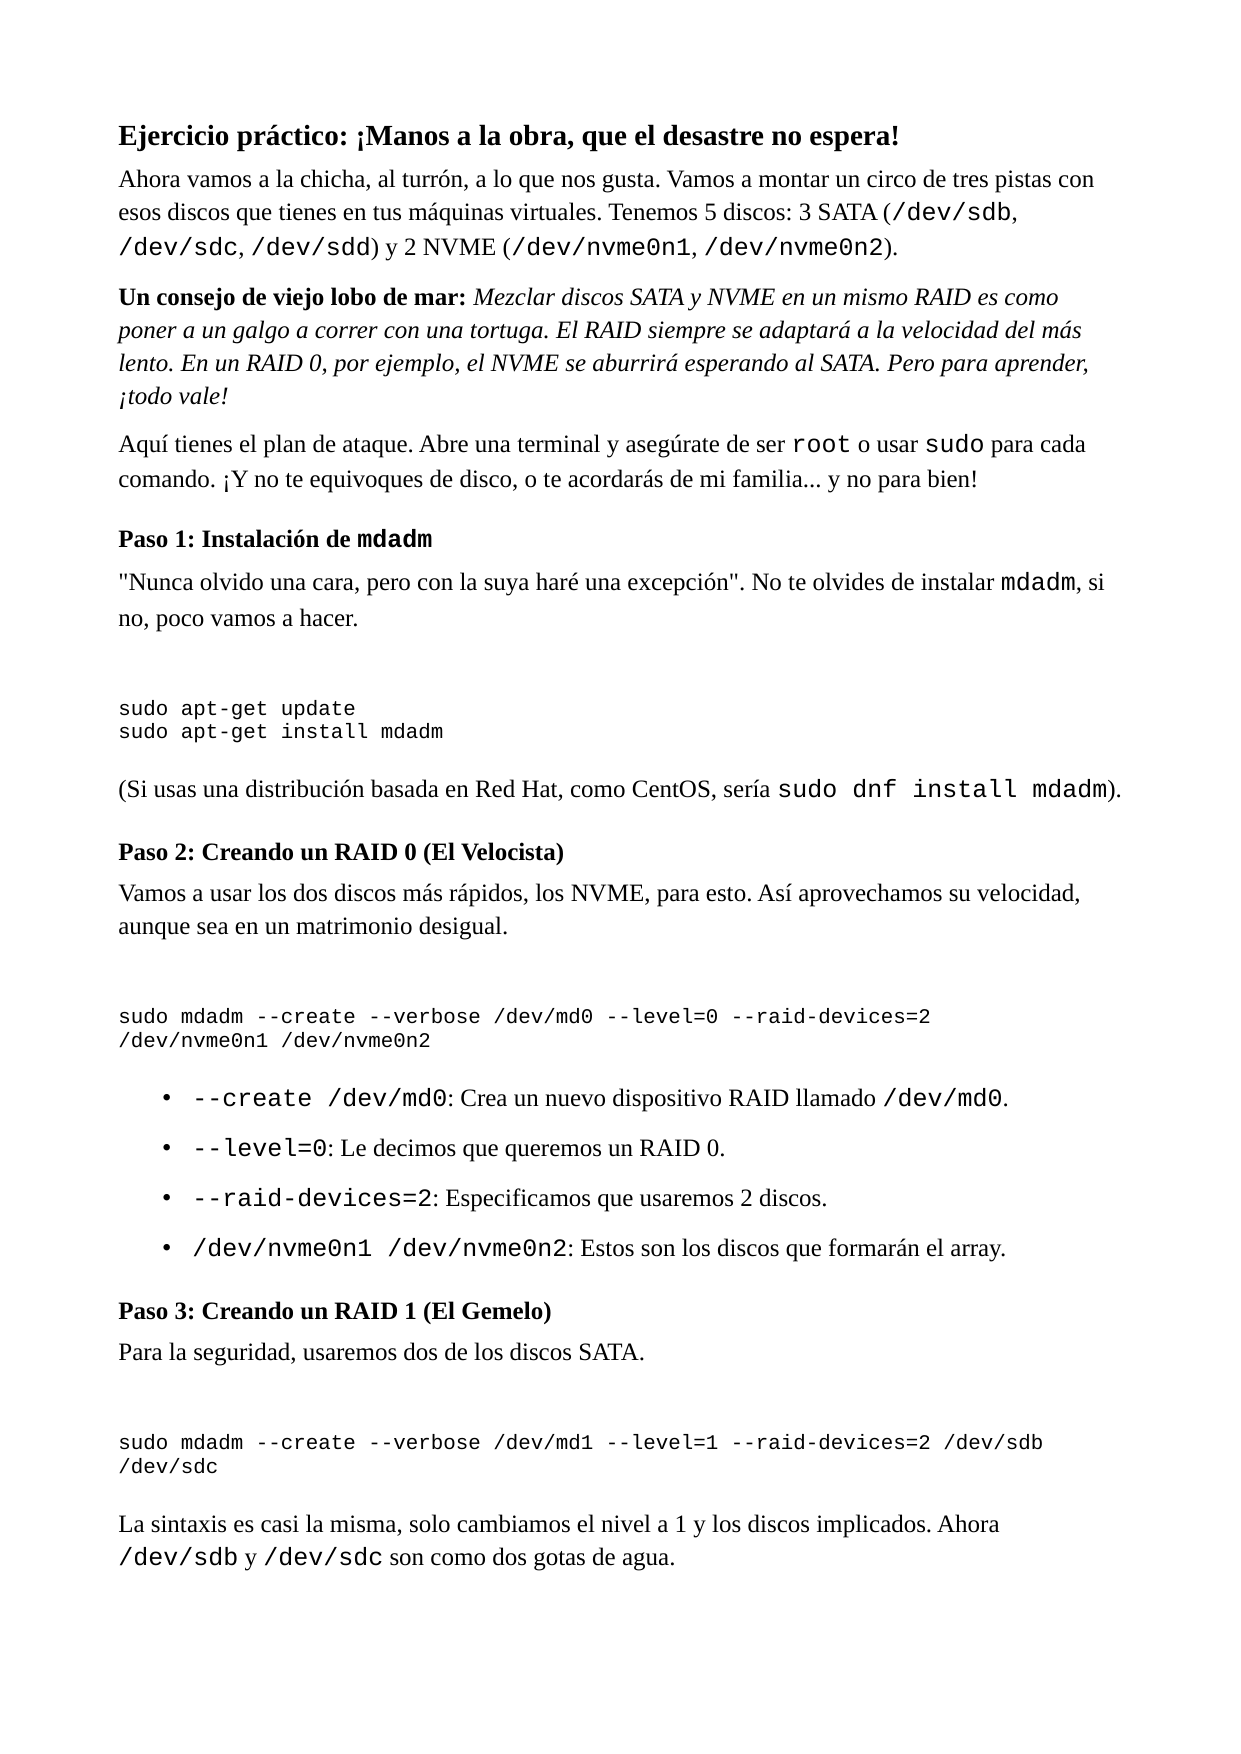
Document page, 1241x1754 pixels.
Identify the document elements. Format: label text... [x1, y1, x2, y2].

subtitle Paso 1: Instalación de mdadm [118, 524, 1122, 555]
text La sintaxis es casi la misma, solo cambiamos el nivel a 1 y los discos implicados. Ahora /dev/sdb y /dev/sdc son como dos gotas de agua. [118, 1509, 1122, 1573]
text sudo apt-get install mdadm [118, 721, 1122, 745]
list /dev/nvme0n1 /dev/nvme0n2: Estos son los discos que formarán el array. [162, 1233, 1122, 1264]
text (Si usas una distribución basada en Red Hat, como CentOS, sería sudo dnf install mdadm). [118, 774, 1122, 805]
text Vamos a usar los dos discos más rápidos, los NVME, para esto. Así aprovechamos su velocidad, aunque sea en un matrimonio desigual. [118, 878, 1122, 940]
subtitle Paso 2: Creando un RAID 0 (El Velocista) [118, 837, 1122, 866]
text sudo apt-get update [118, 698, 1122, 721]
text Ahora vamos a la chicha, al turrón, a lo que nos gusta. Vamos a montar un circo de tres pistas con esos discos que tienes en tus máquinas virtuales. Tenemos 5 discos: 3 SATA (/dev/sdb, /dev/sdc, /dev/sdd) y 2 NVME (/dev/nvme0n1, /dev/nvme0n2). [118, 164, 1122, 263]
subtitle Ejercicio práctico: ¡Manos a la obra, que el desastre no espera! [118, 118, 1122, 152]
list --level=0: Le decimos que queremos un RAID 0. [162, 1133, 1122, 1164]
text Aquí tienes el plan de ataque. Abre una terminal y asegúrate de ser root o usar sudo para cada comando. ¡Y no te equivoques de disco, o te acordarás de mi familia... y no para bien! [118, 429, 1122, 493]
subtitle Paso 3: Creando un RAID 1 (El Gemelo) [118, 1296, 1122, 1324]
list --create /dev/md0: Crea un nuevo dispositivo RAID llamado /dev/md0. [162, 1083, 1122, 1114]
text sudo mdadm --create --verbose /dev/md1 --level=1 --raid-devices=2 /dev/sdb /dev/sdc [118, 1432, 1122, 1479]
text Un consejo de viejo lobo de mar: Mezclar discos SATA y NVME en un mismo RAID es como poner a un galgo a correr con una tortuga. El RAID siempre se adaptará a la velocidad del más lento. En un RAID 0, por ejemplo, el NVME se aburrirá esperando al SATA. Pero para aprender, ¡todo vale! [118, 282, 1122, 410]
text sudo mdadm --create --verbose /dev/md0 --level=0 --raid-devices=2 /dev/nvme0n1 /dev/nvme0n2 [118, 1007, 1122, 1054]
text Para la seguridad, usaremos dos de los discos SATA. [118, 1337, 1122, 1366]
text "Nunca olvido una cara, pero con la suya haré una excepción". No te olvides de instalar mdadm, si no, poco vamos a hacer. [118, 567, 1122, 631]
list --raid-devices=2: Especificamos que usaremos 2 discos. [162, 1183, 1122, 1214]
